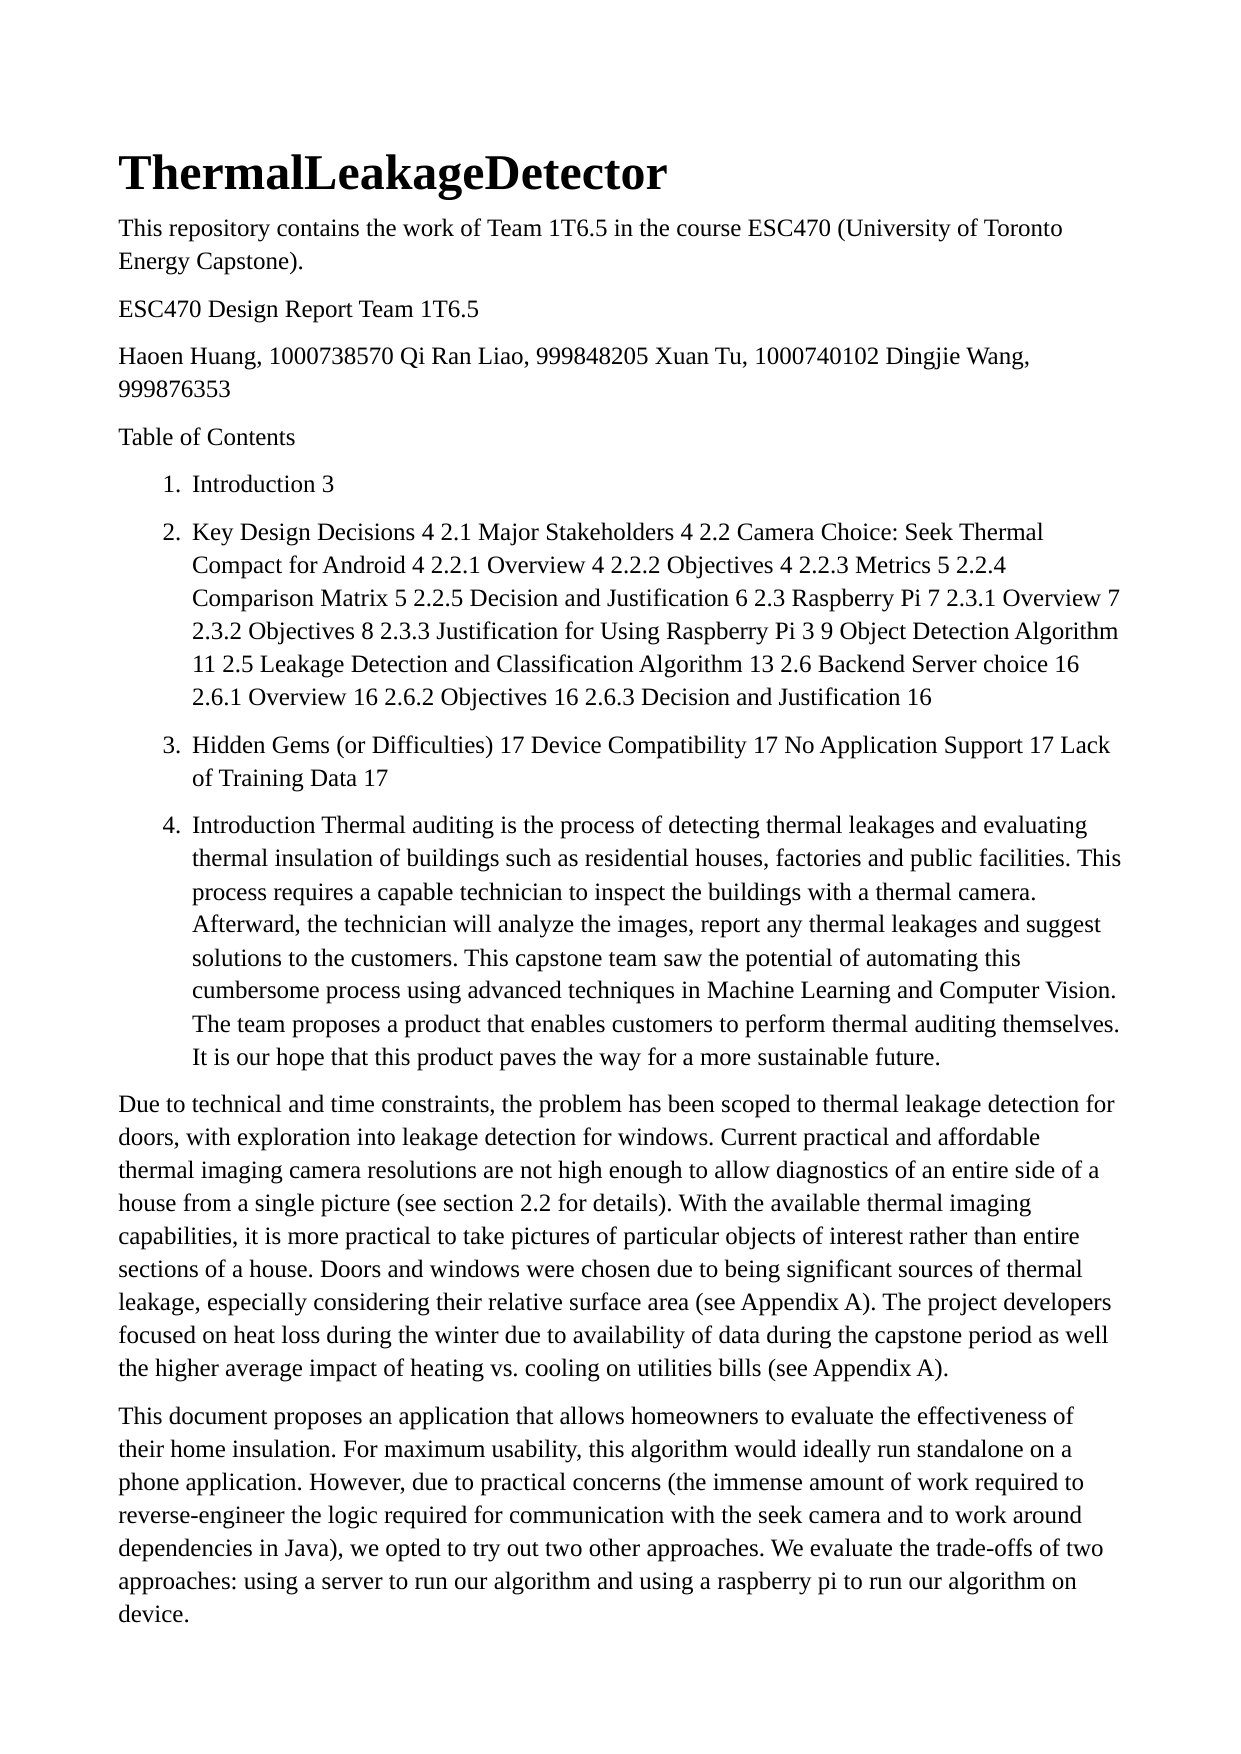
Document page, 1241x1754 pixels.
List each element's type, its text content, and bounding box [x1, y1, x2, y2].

text Due to technical and time constraints, the problem has been scoped to thermal leakage detection for doors, with exploration into leakage detection for windows. Current practical and affordable thermal imaging camera resolutions are not high enough to allow diagnostics of an entire side of a house from a single picture (see section 2.2 for details). With the available thermal imaging capabilities, it is more practical to take pictures of particular objects of interest rather than entire sections of a house. Doors and windows were chosen due to being significant sources of thermal leakage, especially considering their relative surface area (see Appendix A). The project developers focused on heat loss during the winter due to availability of data during the capstone period as well the higher average impact of heating vs. cooling on utilities bills (see Appendix A). [118, 1089, 1122, 1382]
list Introduction Thermal auditing is the process of detecting thermal leakages and evaluating thermal insulation of buildings such as residential houses, factories and public facilities. This process requires a capable technician to inspect the buildings with a thermal camera. Afterward, the technician will analyze the images, report any thermal leakages and suggest solutions to the customers. This capstone team saw the potential of automating this cumbersome process using advanced techniques in Machine Learning and Computer Vision. The team proposes a product that enables customers to perform thermal auditing themselves. It is our hope that this product paves the way for a more sustainable future. [162, 811, 1122, 1070]
text This repository contains the work of Team 1T6.5 in the course ESC470 (University of Toronto Energy Capstone). [118, 213, 1122, 275]
list Hidden Gems (or Difficulties) 17 Device Compatibility 17 No Application Support 17 Lack of Training Data 17 [162, 730, 1122, 792]
text Table of Contents [118, 422, 1122, 451]
list Key Design Decisions 4 2.1 Major Stakeholders 4 2.2 Camera Choice: Seek Thermal Compact for Android 4 2.2.1 Overview 4 2.2.2 Objectives 4 2.2.3 Metrics 5 2.2.4 Comparison Matrix 5 2.2.5 Decision and Justification 6 2.3 Raspberry Pi 7 2.3.1 Overview 7 2.3.2 Objectives 8 2.3.3 Justification for Using Raspberry Pi 3 9 Object Detection Algorithm 11 2.5 Leakage Detection and Classification Algorithm 13 2.6 Backend Server choice 16 2.6.1 Overview 16 2.6.2 Objectives 16 2.6.3 Decision and Justification 16 [162, 517, 1122, 711]
text ESC470 Design Report Team 1T6.5 [118, 294, 1122, 322]
text This document proposes an application that allows homeowners to evaluate the effectiveness of their home insulation. For maximum usability, this algorithm would ideally run standalone on a phone application. However, due to practical concerns (the immense amount of work required to reverse-engineer the logic required for communication with the seek camera and to work around dependencies in Java), we opted to try out two other approaches. We evaluate the trade-offs of two approaches: using a server to run our algorithm and using a raspberry pi to run our algorithm on device. [118, 1401, 1122, 1628]
text Haoen Huang, 1000738570 Qi Ran Liao, 999848205 Xuan Tu, 1000740102 Dingjie Wang, 999876353 [118, 341, 1122, 403]
subtitle ThermalLeakageDetector [118, 143, 1122, 201]
list Introduction 3 [162, 469, 1122, 498]
